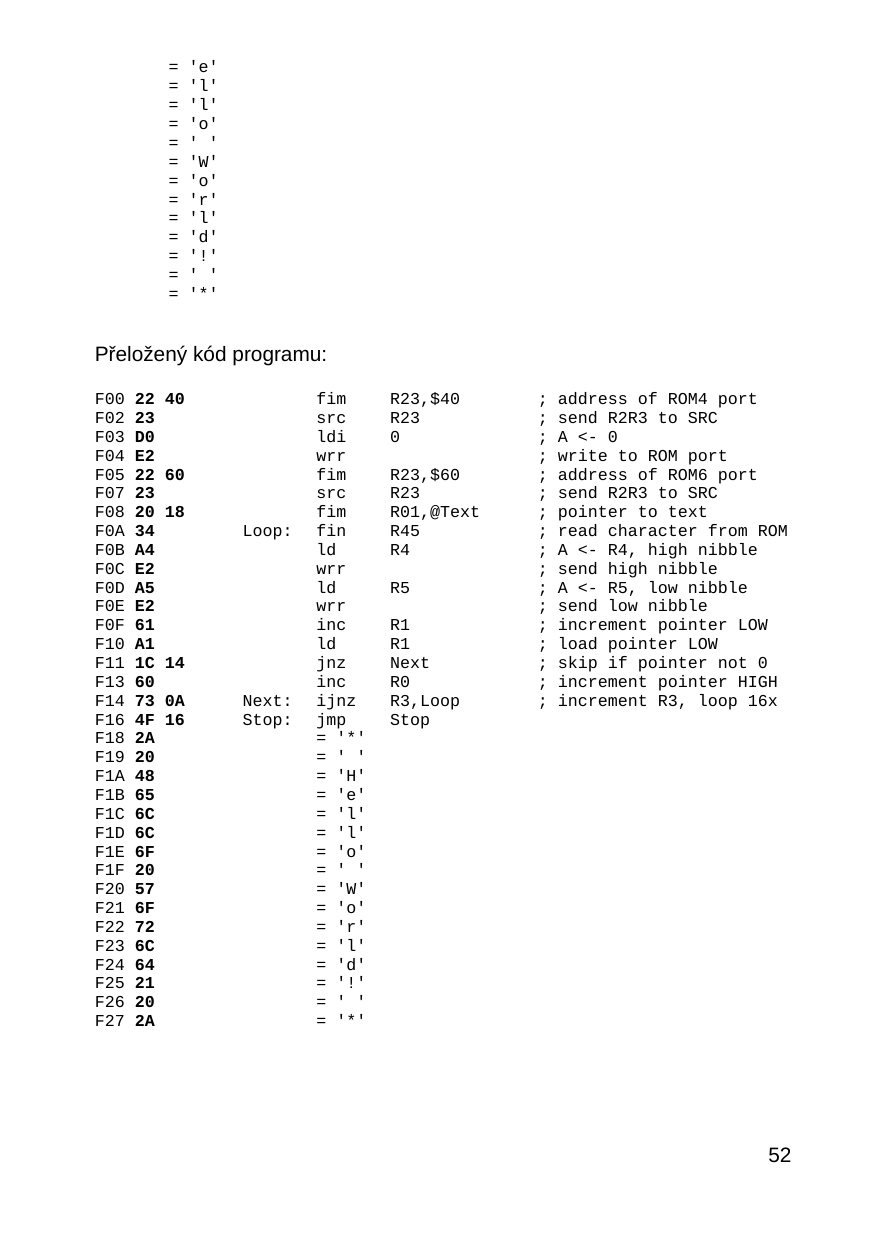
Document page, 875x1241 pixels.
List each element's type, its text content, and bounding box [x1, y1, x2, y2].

text = ' ' [94, 266, 791, 285]
text F19 20 = ' ' [94, 749, 791, 768]
text F0E E2 wrr ; send low nibble [94, 598, 791, 617]
text = 'l' [94, 210, 791, 229]
text = 'l' [94, 78, 791, 97]
text F24 64 = 'd' [94, 956, 791, 975]
text = '!' [94, 248, 791, 266]
text F03 D0 ldi 0 ; A <- 0 [94, 428, 791, 447]
text = 'o' [94, 172, 791, 191]
text F1B 65 = 'e' [94, 787, 791, 805]
text F1E 6F = 'o' [94, 843, 791, 862]
text = 'l' [94, 97, 791, 116]
text F1F 20 = ' ' [94, 862, 791, 881]
text = '*' [94, 285, 791, 304]
text F00 22 40 fim R23,$40 ; address of ROM4 port [94, 391, 791, 409]
text F1C 6C = 'l' [94, 805, 791, 824]
text F23 6C = 'l' [94, 937, 791, 956]
text F07 23 src R23 ; send R2R3 to SRC [94, 485, 791, 504]
text F27 2A = '*' [94, 1013, 791, 1032]
text F08 20 18 fim R01,@Text ; pointer to text [94, 504, 791, 523]
text F11 1C 14 jnz Next ; skip if pointer not 0 [94, 654, 791, 673]
text F10 A1 ld R1 ; load pointer LOW [94, 636, 791, 654]
text F0D A5 ld R5 ; A <- R5, low nibble [94, 579, 791, 598]
text = 'e' [94, 59, 791, 78]
text F02 23 src R23 ; send R2R3 to SRC [94, 409, 791, 428]
text F0B A4 ld R4 ; A <- R4, high nibble [94, 541, 791, 560]
text F1A 48 = 'H' [94, 768, 791, 787]
text = 'W' [94, 153, 791, 172]
text F26 20 = ' ' [94, 994, 791, 1013]
text F22 72 = 'r' [94, 918, 791, 937]
text F14 73 0A Next: ijnz R3,Loop ; increment R3, loop 16x [94, 692, 791, 711]
text = 'o' [94, 116, 791, 134]
text F1D 6C = 'l' [94, 824, 791, 843]
text = 'd' [94, 229, 791, 248]
text F25 21 = '!' [94, 975, 791, 994]
text F21 6F = 'o' [94, 900, 791, 918]
text F0C E2 wrr ; send high nibble [94, 560, 791, 579]
text F16 4F 16 Stop: jmp Stop [94, 711, 791, 730]
text F0F 61 inc R1 ; increment pointer LOW [94, 617, 791, 636]
text F13 60 inc R0 ; increment pointer HIGH [94, 673, 791, 692]
text F20 57 = 'W' [94, 881, 791, 900]
text F04 E2 wrr ; write to ROM port [94, 447, 791, 466]
text = ' ' [94, 134, 791, 153]
text F05 22 60 fim R23,$60 ; address of ROM6 port [94, 466, 791, 485]
text = 'r' [94, 191, 791, 210]
text F18 2A = '*' [94, 730, 791, 749]
text Přeložený kód programu: [94, 342, 791, 366]
text F0A 34 Loop: fin R45 ; read character from ROM [94, 523, 791, 541]
